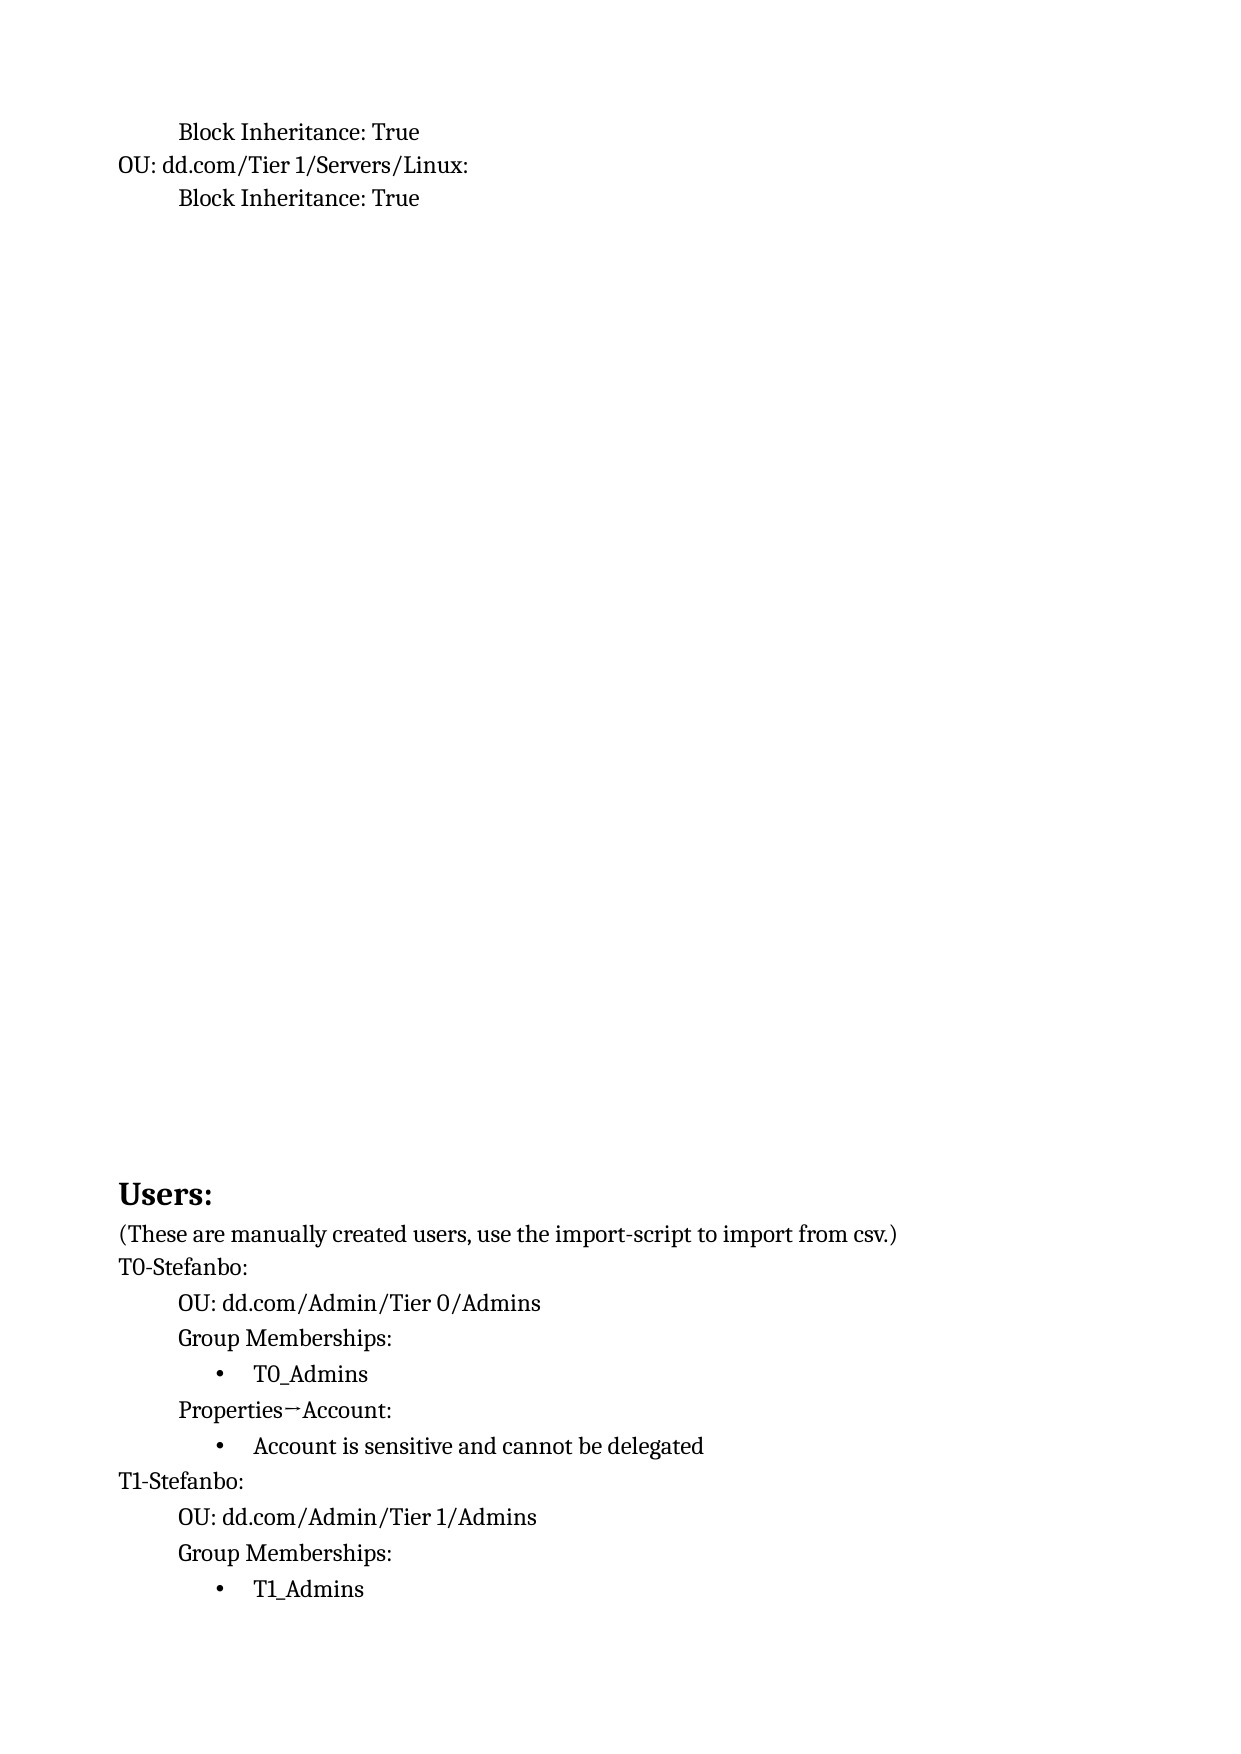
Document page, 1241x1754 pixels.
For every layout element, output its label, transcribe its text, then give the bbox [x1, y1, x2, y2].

text (These are manually created users, use the import-script to import from csv.) [118, 1220, 1122, 1249]
text Group Memberships: [118, 1539, 1122, 1567]
text OU: dd.com/Admin/Tier 1/Admins [118, 1503, 1122, 1532]
text T0-Stefanbo: [118, 1253, 1122, 1282]
list T1_Admins [216, 1574, 1122, 1603]
list T0_Admins [216, 1360, 1122, 1389]
text Properties→Account: [118, 1396, 1122, 1424]
text Block Inheritance: True [118, 184, 1122, 213]
text Group Memberships: [118, 1324, 1122, 1353]
text OU: dd.com/Tier 1/Servers/Linux: [118, 151, 1122, 180]
text OU: dd.com/Admin/Tier 0/Admins [118, 1289, 1122, 1317]
text Users: [118, 1176, 1122, 1214]
text Block Inheritance: True [118, 118, 1122, 147]
text T1-Stefanbo: [118, 1467, 1122, 1496]
list Account is sensitive and cannot be delegated [216, 1432, 1122, 1460]
